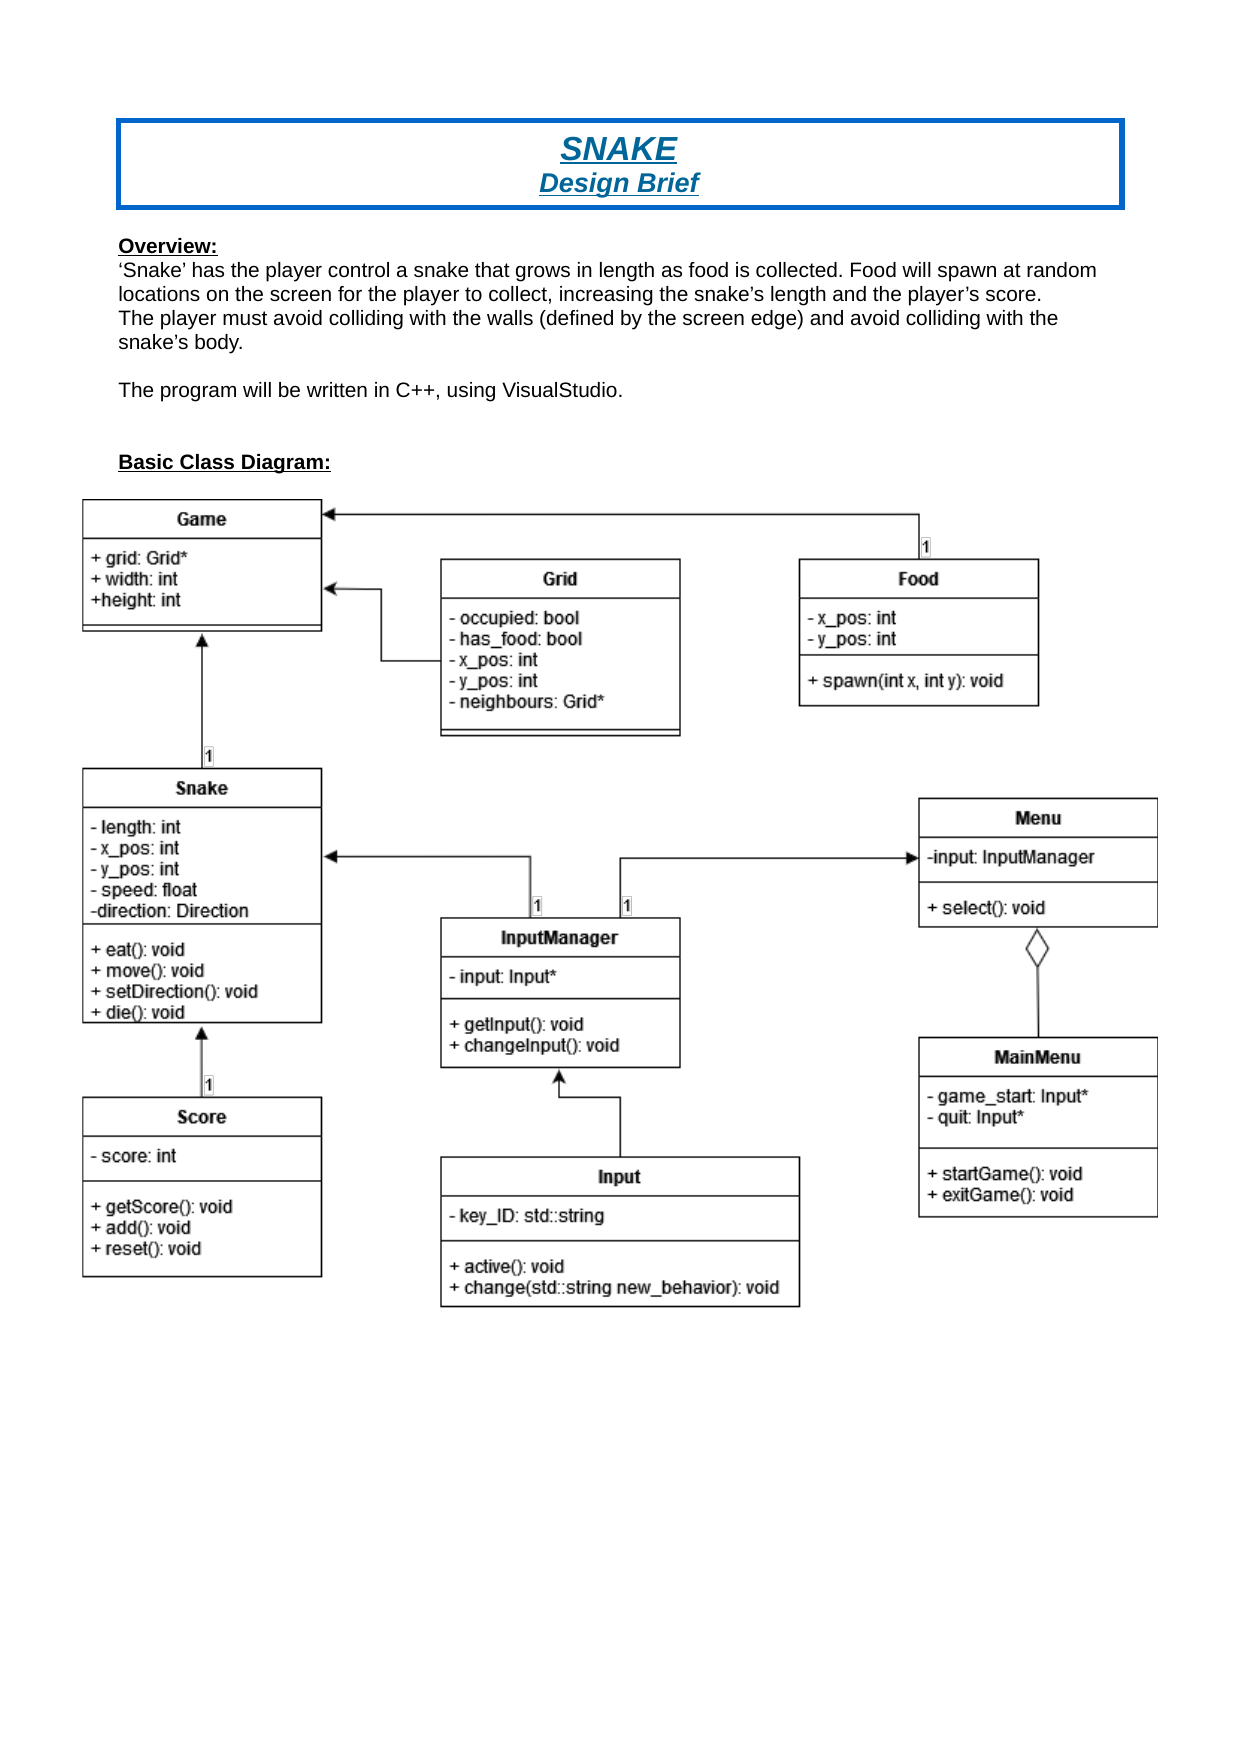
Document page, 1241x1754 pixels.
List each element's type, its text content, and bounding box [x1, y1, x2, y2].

text The player must avoid colliding with the walls (defined by the screen edge) and avoid colliding with the snake’s body. [118, 306, 1122, 353]
text Overview: [118, 234, 1122, 258]
text ‘Snake’ has the player control a snake that grows in length as food is collected. Food will spawn at random locations on the screen for the player to collect, increasing the snake’s length and the player’s score. [118, 258, 1122, 306]
text Basic Class Diagram: [118, 449, 1122, 473]
picture [82, 499, 1158, 1312]
text The program will be written in C++, using VisualStudio. [118, 377, 1122, 401]
table_header SNAKE Design Brief [121, 123, 1119, 204]
